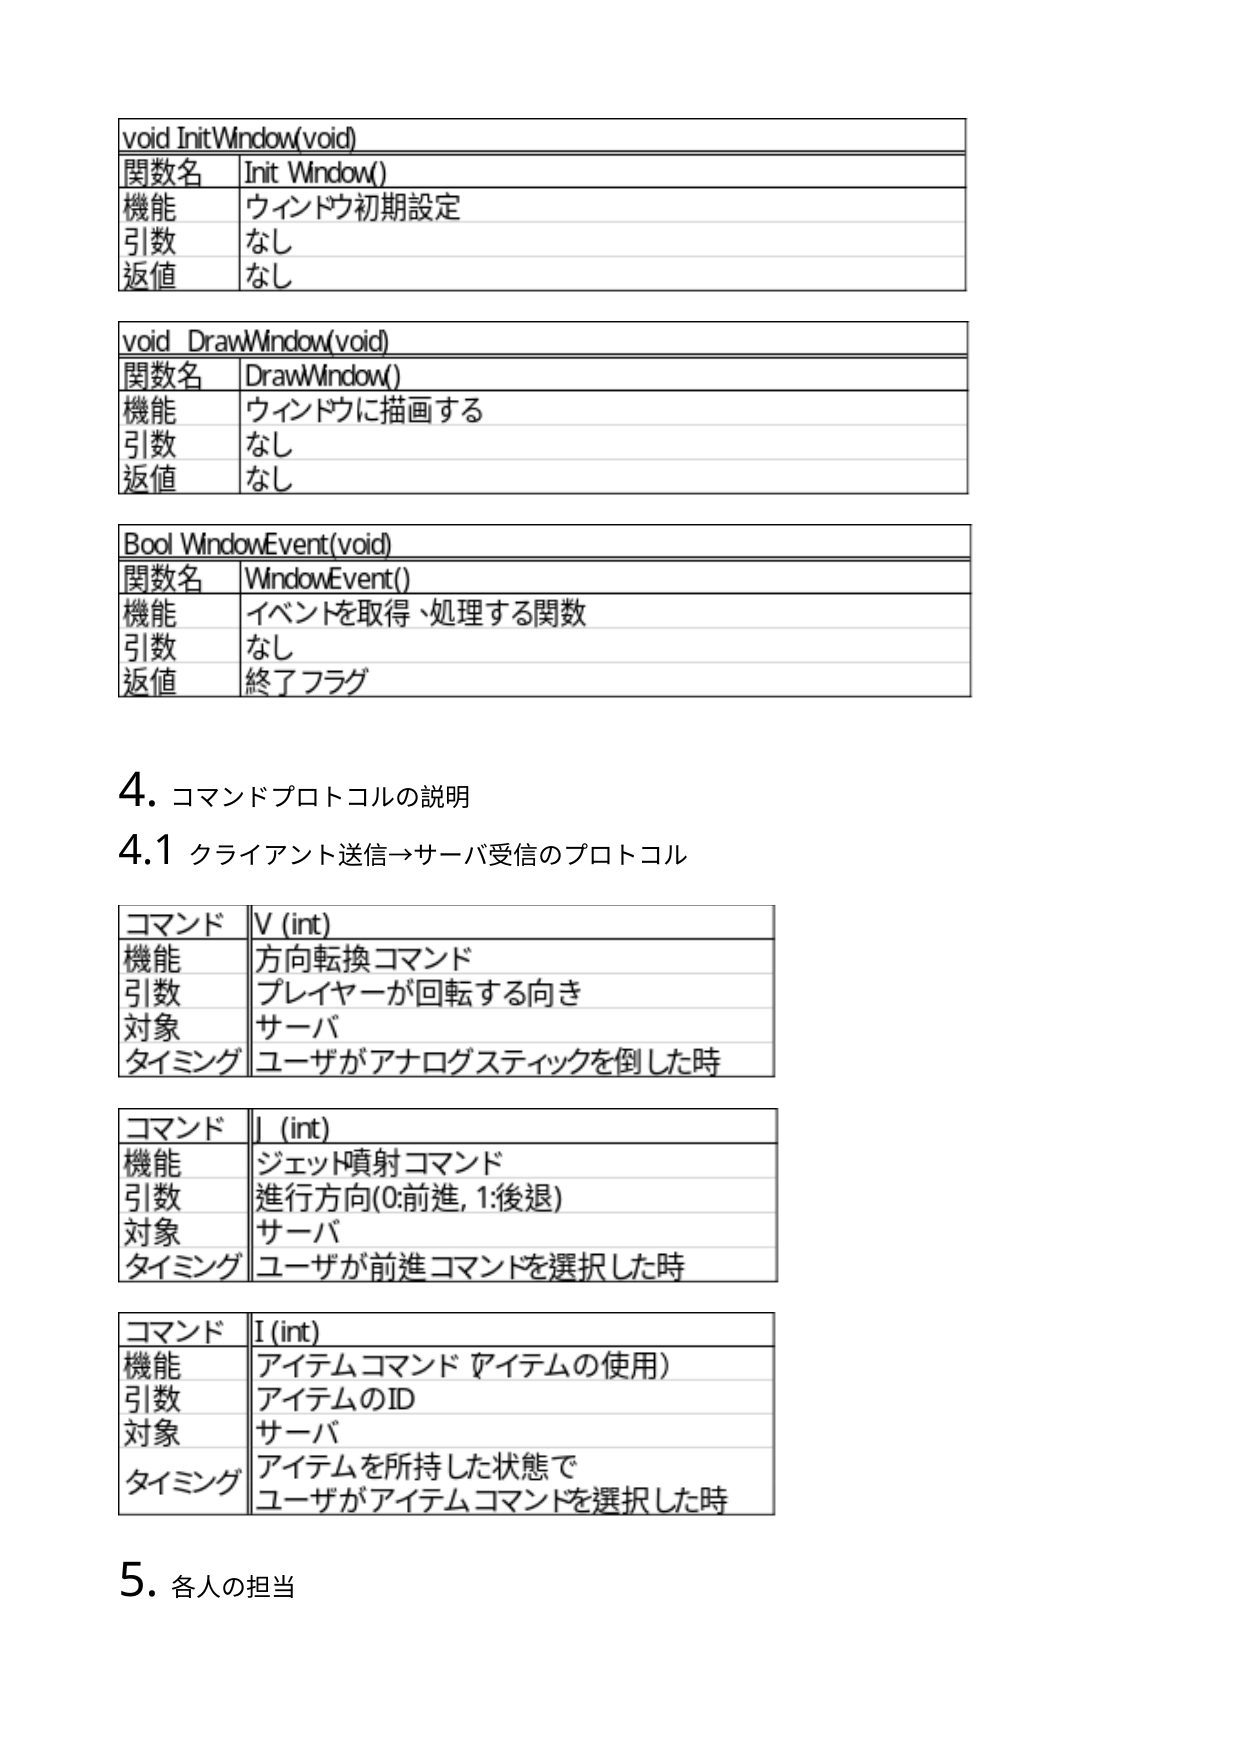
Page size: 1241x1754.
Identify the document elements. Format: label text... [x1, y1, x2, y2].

text 4. コマンドプロトコルの説明 [118, 755, 1122, 820]
text 5. 各人の担当 [118, 1545, 1122, 1611]
text 4.1 クライアント送信→サーバ受信のプロトコル [118, 820, 1122, 877]
